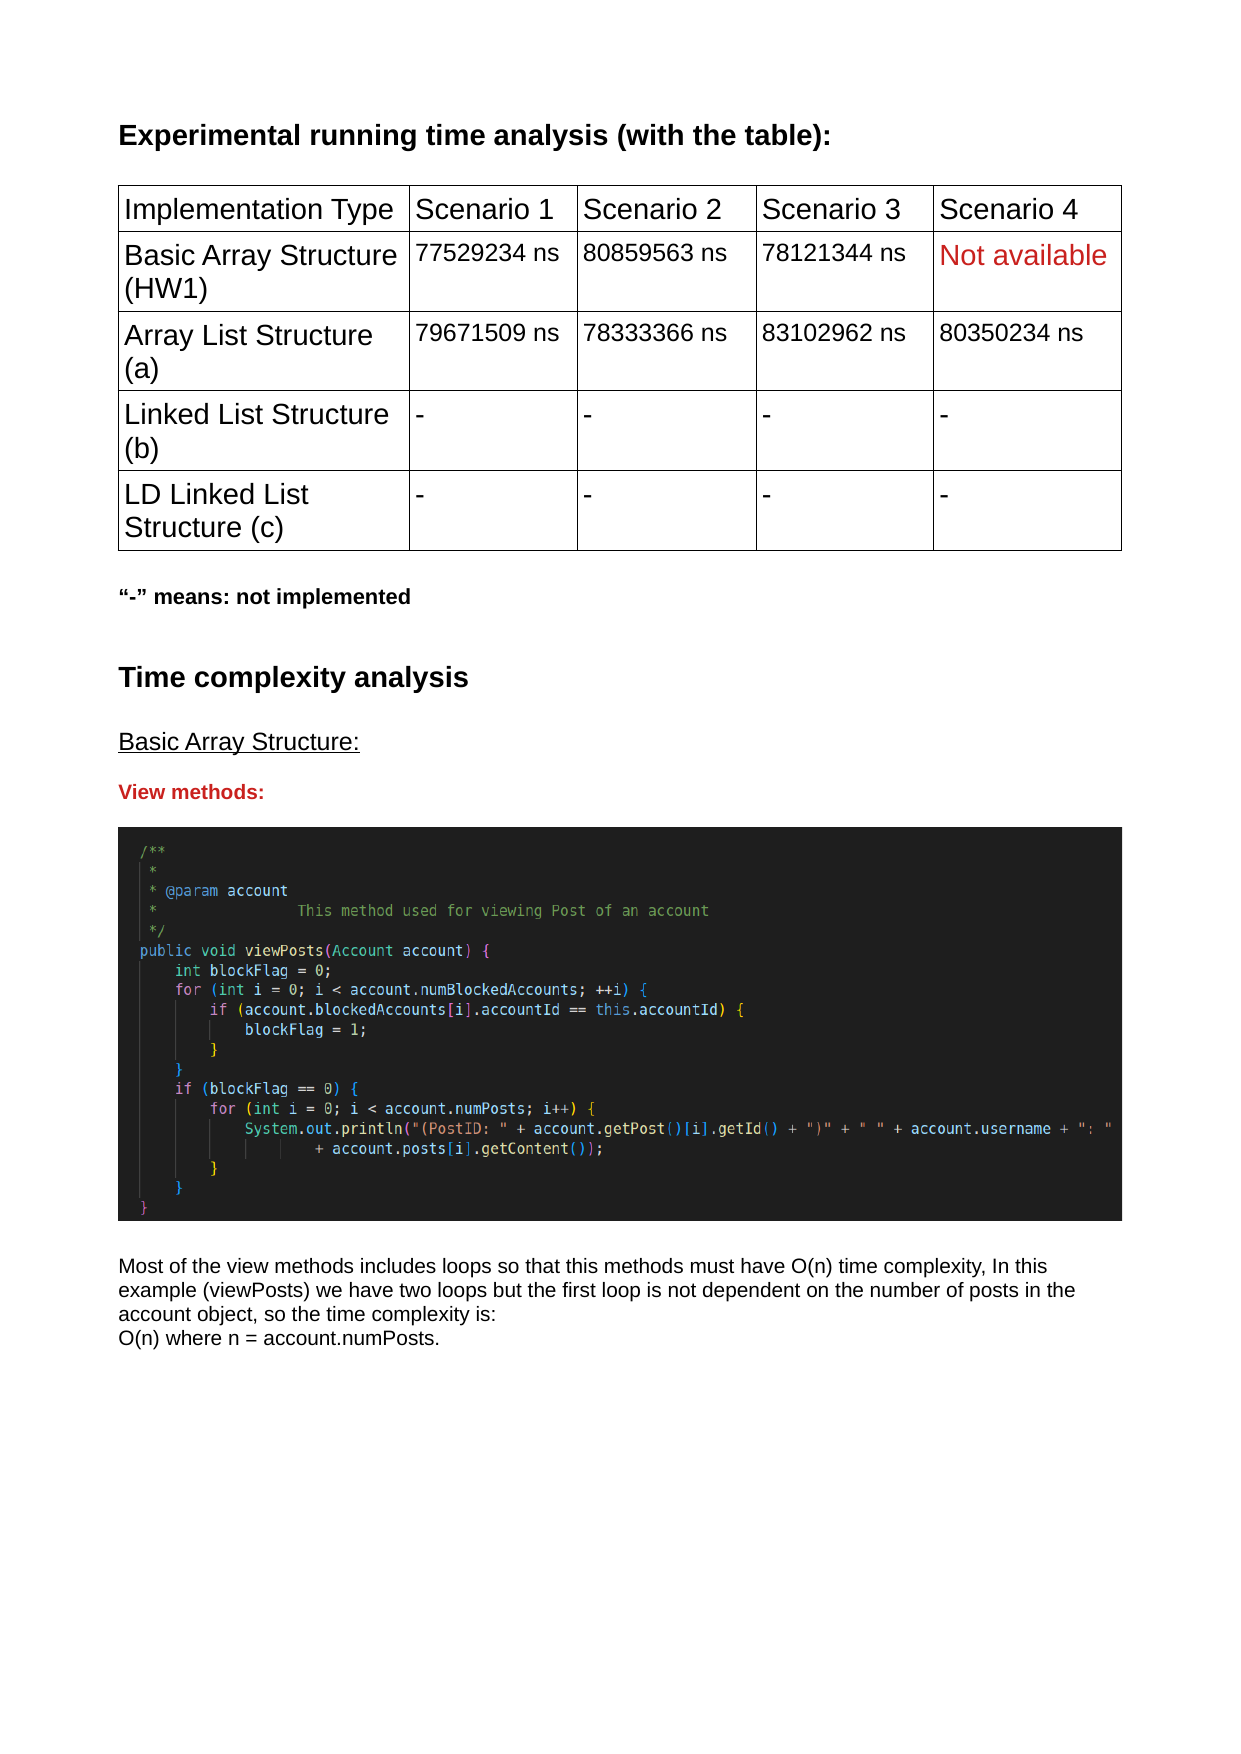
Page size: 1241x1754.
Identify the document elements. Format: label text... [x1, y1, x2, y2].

table_cell Not available [934, 232, 1121, 311]
table_cell - [410, 471, 577, 549]
table_cell - [757, 391, 933, 470]
table_cell LD Linked List Structure (c) [119, 471, 409, 549]
table_header Scenario 4 [934, 186, 1121, 231]
table_cell 80859563 ns [578, 232, 756, 311]
text Basic Array Structure: [118, 727, 1122, 756]
table_cell - [410, 391, 577, 470]
text O(n) where n = account.numPosts. [118, 1326, 1122, 1350]
table_header Scenario 1 [410, 186, 577, 231]
table_cell - [934, 471, 1121, 549]
table_cell 83102962 ns [757, 312, 933, 390]
table_cell Linked List Structure (b) [119, 391, 409, 470]
table_header Implementation Type [119, 186, 409, 231]
table_cell 78121344 ns [757, 232, 933, 311]
table_cell 79671509 ns [410, 312, 577, 390]
text “-” means: not implemented [118, 584, 1122, 609]
table_cell 78333366 ns [578, 312, 756, 390]
table_cell - [578, 391, 756, 470]
picture [118, 827, 1123, 1221]
table_cell - [934, 391, 1121, 470]
table_cell Basic Array Structure (HW1) [119, 232, 409, 311]
table_cell - [757, 471, 933, 549]
table_header Scenario 2 [578, 186, 756, 231]
table_cell 77529234 ns [410, 232, 577, 311]
table_cell 80350234 ns [934, 312, 1121, 390]
text Most of the view methods includes loops so that this methods must have O(n) time complexity, In this example (viewPosts) we have two loops but the first loop is not dependent on the number of posts in the account object, so the time complexity is: [118, 1254, 1122, 1326]
text Time complexity analysis [118, 660, 1122, 693]
text View methods: [118, 779, 1122, 803]
text Experimental running time analysis (with the table): [118, 118, 1122, 152]
table_cell Array List Structure (a) [119, 312, 409, 390]
table_header Scenario 3 [757, 186, 933, 231]
table_cell - [578, 471, 756, 549]
